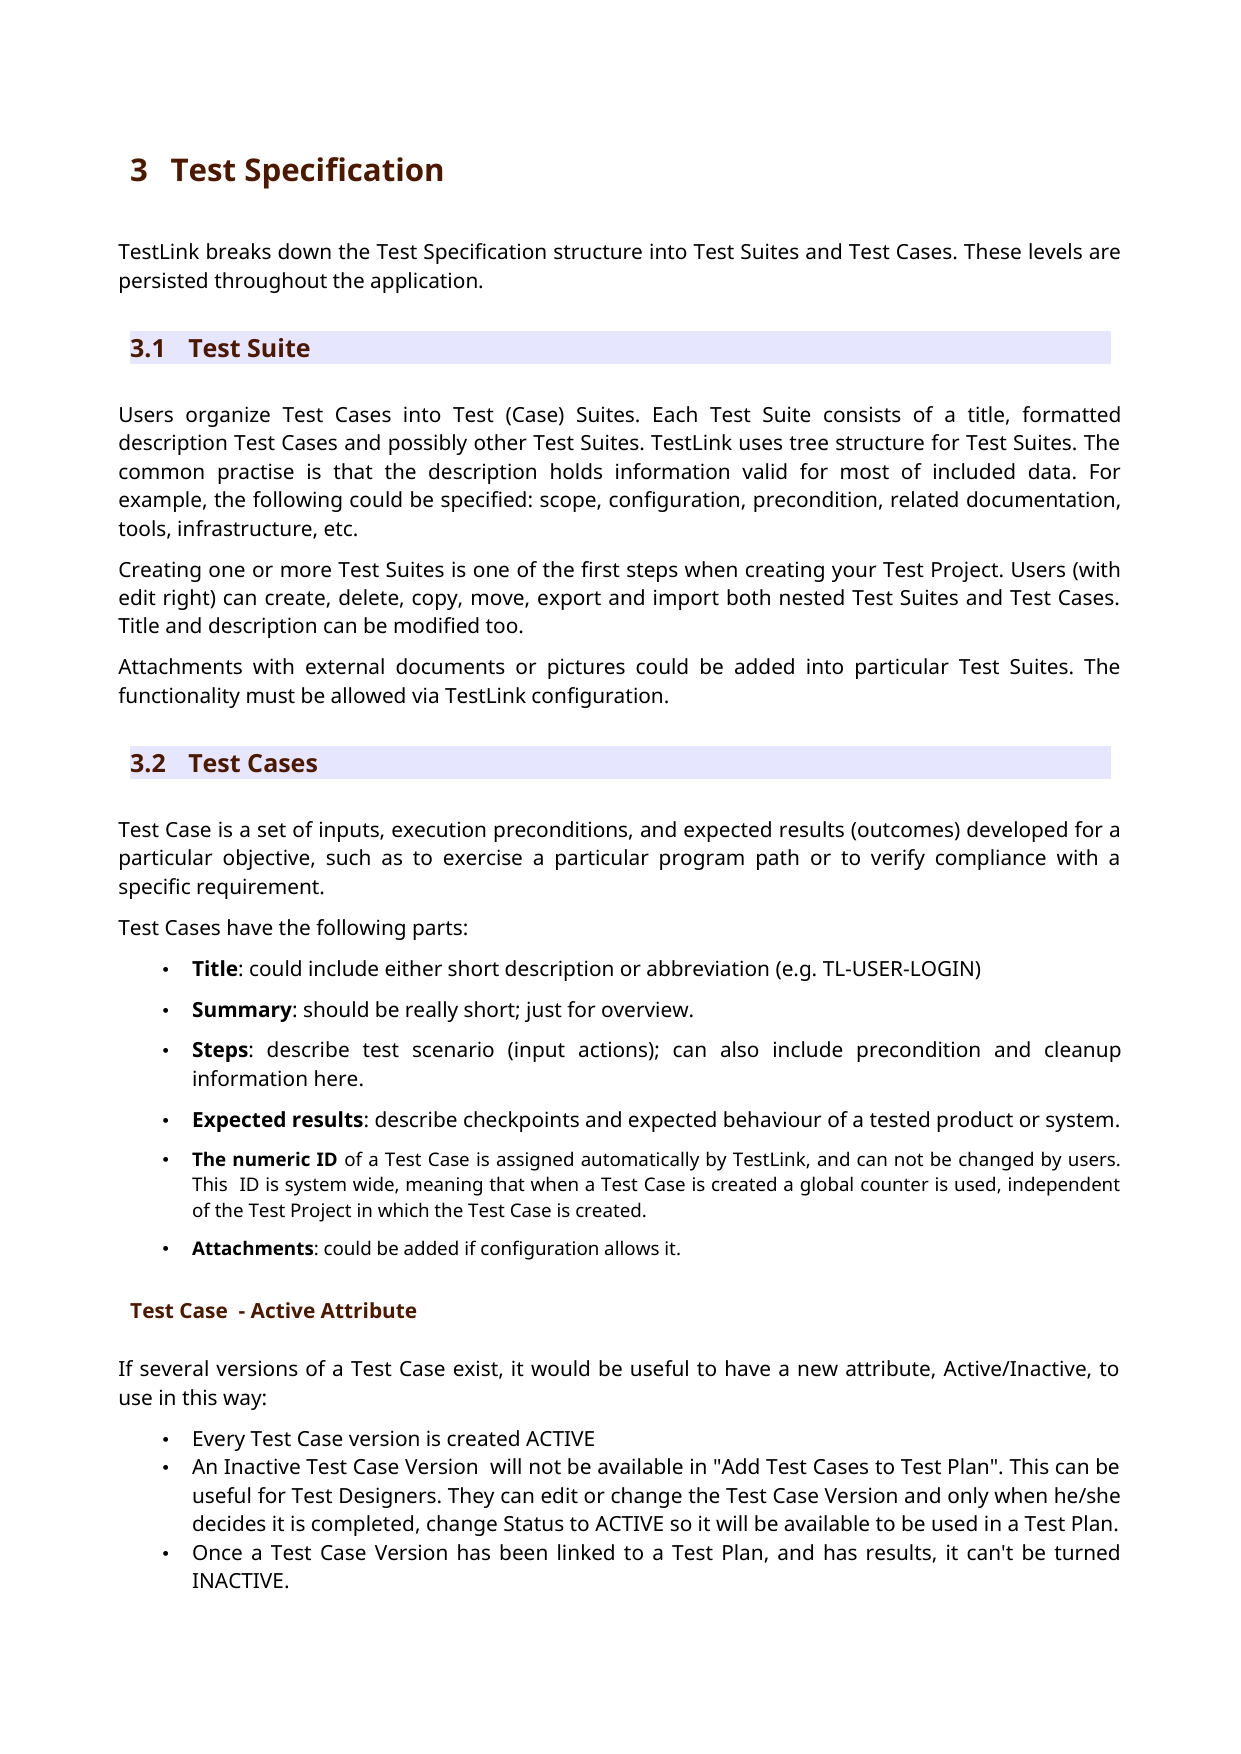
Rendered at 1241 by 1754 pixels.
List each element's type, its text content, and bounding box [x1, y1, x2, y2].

text Users organize Test Cases into Test (Case) Suites. Each Test Suite consists of a title, formatted description Test Cases and possibly other Test Suites. TestLink uses tree structure for Test Suites. The common practise is that the description holds information valid for most of included data. For example, the following could be specified: scope, configuration, precondition, related documentation, tools, infrastructure, etc. [118, 400, 1122, 542]
list Steps: describe test scenario (input actions); can also include precondition and cleanup information here. [162, 1036, 1122, 1092]
subtitle Test Specification [130, 148, 1111, 190]
subtitle Test Suite [130, 331, 1111, 364]
text TestLink breaks down the Test Specification structure into Test Suites and Test Cases. These levels are persisted throughout the application. [118, 237, 1122, 294]
subtitle Test Cases [130, 746, 1111, 779]
text Test Cases have the following parts: [118, 913, 1122, 941]
list Once a Test Case Version has been linked to a Test Plan, and has results, it can't be turned INACTIVE. [162, 1538, 1122, 1594]
text Test Case is a set of inputs, execution preconditions, and expected results (outcomes) developed for a particular objective, such as to exercise a particular program path or to verify compliance with a specific requirement. [118, 815, 1122, 900]
text If several versions of a Test Case exist, it would be useful to have a new attribute, Active/Inactive, to use in this way: [118, 1354, 1122, 1411]
list Expected results: describe checkpoints and expected behaviour of a tested product or system. [162, 1105, 1122, 1133]
text Creating one or more Test Suites is one of the first steps when creating your Test Project. Users (with edit right) can create, delete, copy, move, export and import both nested Test Suites and Test Cases. Title and description can be modified too. [118, 555, 1122, 640]
list Title: could include either short description or abbreviation (e.g. TL-USER-LOGIN) [162, 954, 1122, 982]
list Summary: should be really short; just for overview. [162, 995, 1122, 1023]
text Attachments with external documents or pictures could be added into particular Test Suites. The functionality must be allowed via TestLink configuration. [118, 652, 1122, 709]
list Every Test Case version is created ACTIVE [162, 1424, 1122, 1452]
list An Inactive Test Case Version will not be available in "Add Test Cases to Test Plan". This can be useful for Test Designers. They can edit or change the Test Case Version and only when he/she decides it is completed, change Status to ACTIVE so it will be available to be used in a Test Plan. [162, 1452, 1122, 1538]
list The numeric ID of a Test Case is assigned automatically by TestLink, and can not be changed by users. This ID is system wide, meaning that when a Test Case is created a global counter is used, independent of the Test Project in which the Test Case is created. [162, 1146, 1122, 1222]
list Attachments: could be added if configuration allows it. [162, 1235, 1122, 1261]
subtitle Test Case - Active Attribute [130, 1297, 1111, 1325]
